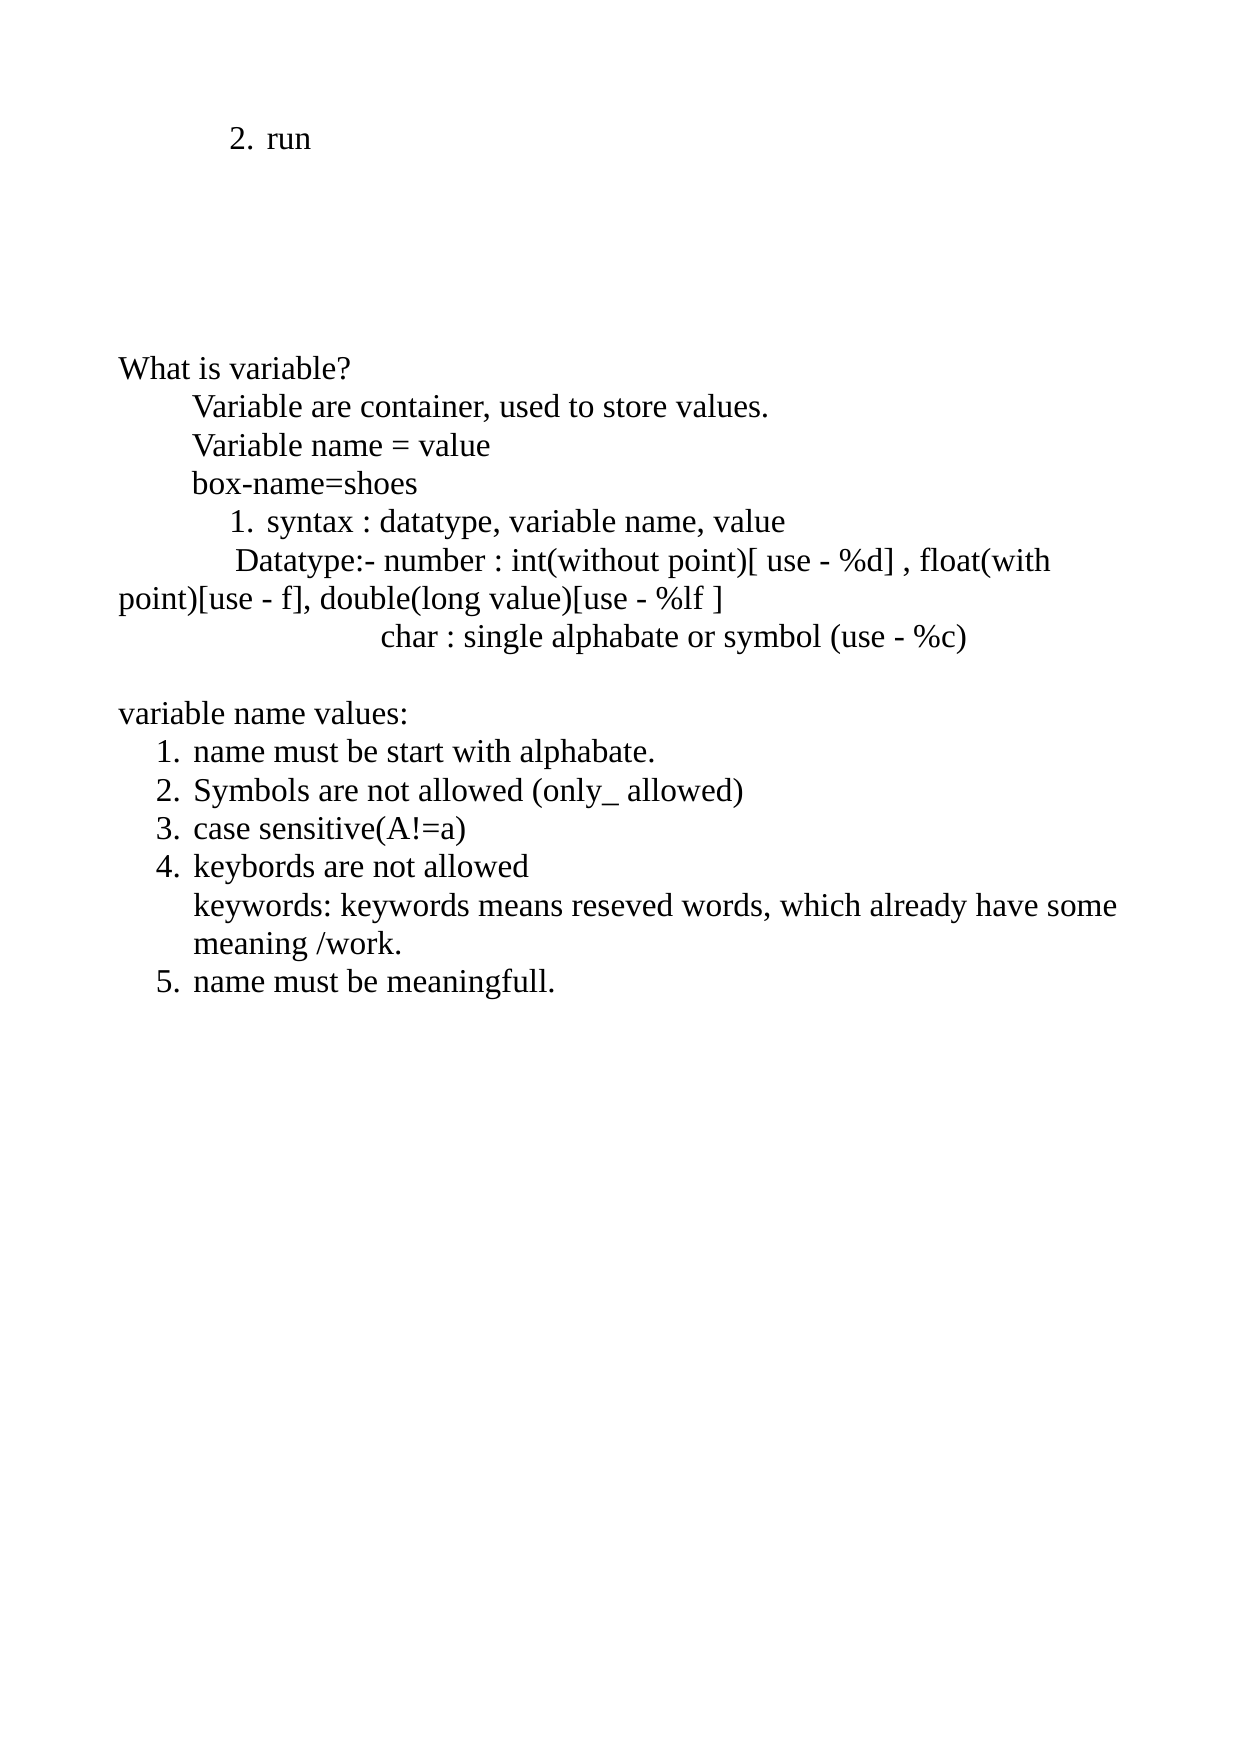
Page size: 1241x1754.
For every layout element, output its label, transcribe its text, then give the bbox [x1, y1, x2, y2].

list keywords: keywords means reseved words, which already have some meaning /work. [156, 885, 1122, 961]
text Variable are container, used to store values. [192, 386, 1122, 425]
list name must be meaningfull. [156, 961, 1122, 1000]
text Datatype:- number : int(without point)[ use - %d] , float(with point)[use - f], double(long value)[use - %lf ] [118, 540, 1122, 616]
text Variable name = value [192, 425, 1122, 463]
list keybords are not allowed [156, 846, 1122, 885]
text char : single alphabate or symbol (use - %c) [118, 616, 1122, 655]
text What is variable? [118, 348, 1122, 386]
list syntax : datatype, variable name, value [229, 501, 1122, 540]
list name must be start with alphabate. [156, 731, 1122, 770]
text box-name=shoes [192, 463, 1122, 501]
list Symbols are not allowed (only_ allowed) [156, 770, 1122, 808]
list run [229, 118, 1122, 156]
text variable name values: [118, 693, 1122, 731]
list case sensitive(A!=a) [156, 808, 1122, 846]
